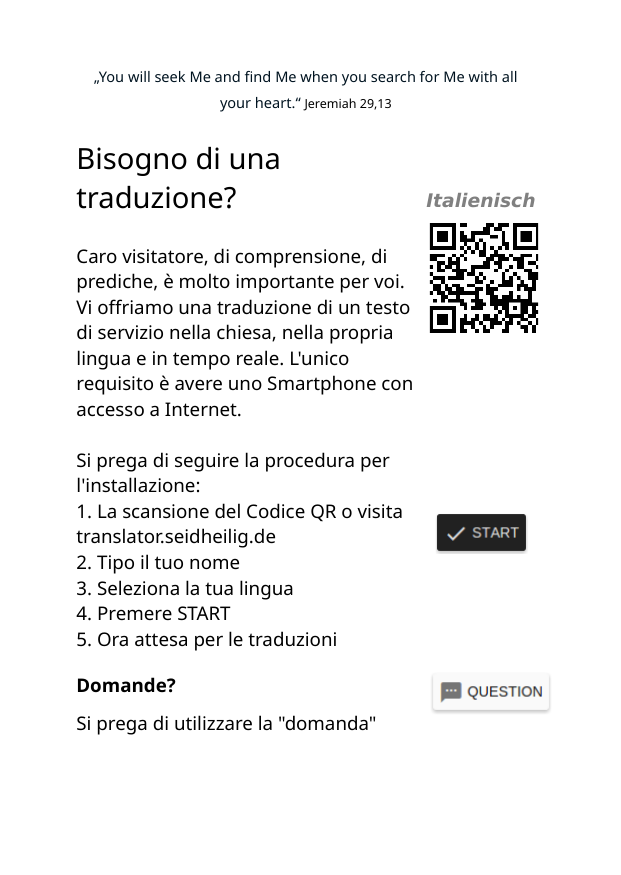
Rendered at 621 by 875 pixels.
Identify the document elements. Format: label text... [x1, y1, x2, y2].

text Italienisch [416, 190, 547, 356]
text Bisogno di una traduzione? [76, 138, 547, 217]
text „You will seek Me and find Me when you search for Me with all your heart.“ Jeremiah 29,13 [76, 62, 535, 138]
text 1. La scansione del Codice QR o visita translator.seidheilig.de [76, 498, 451, 549]
picture [429, 223, 539, 334]
text Si prega di utilizzare la "domanda" [76, 710, 535, 736]
text 2. Tipo il tuo nome [76, 549, 451, 575]
text 5. Ora attesa per le traduzioni [76, 626, 451, 651]
text Caro visitatore, di comprensione, di prediche, è molto importante per voi. Vi offriamo una traduzione di un testo di servizio nella chiesa, nella propria lingua e in tempo reale. L'unico requisito è avere uno Smartphone con accesso a Internet. Si prega di seguire la procedura per l'installazione: [76, 217, 451, 498]
subtitle Domande? [76, 672, 425, 698]
text 4. Premere START [76, 600, 451, 626]
text 3. Seleziona la tua lingua [76, 575, 451, 600]
picture [435, 511, 529, 554]
picture [425, 670, 553, 715]
